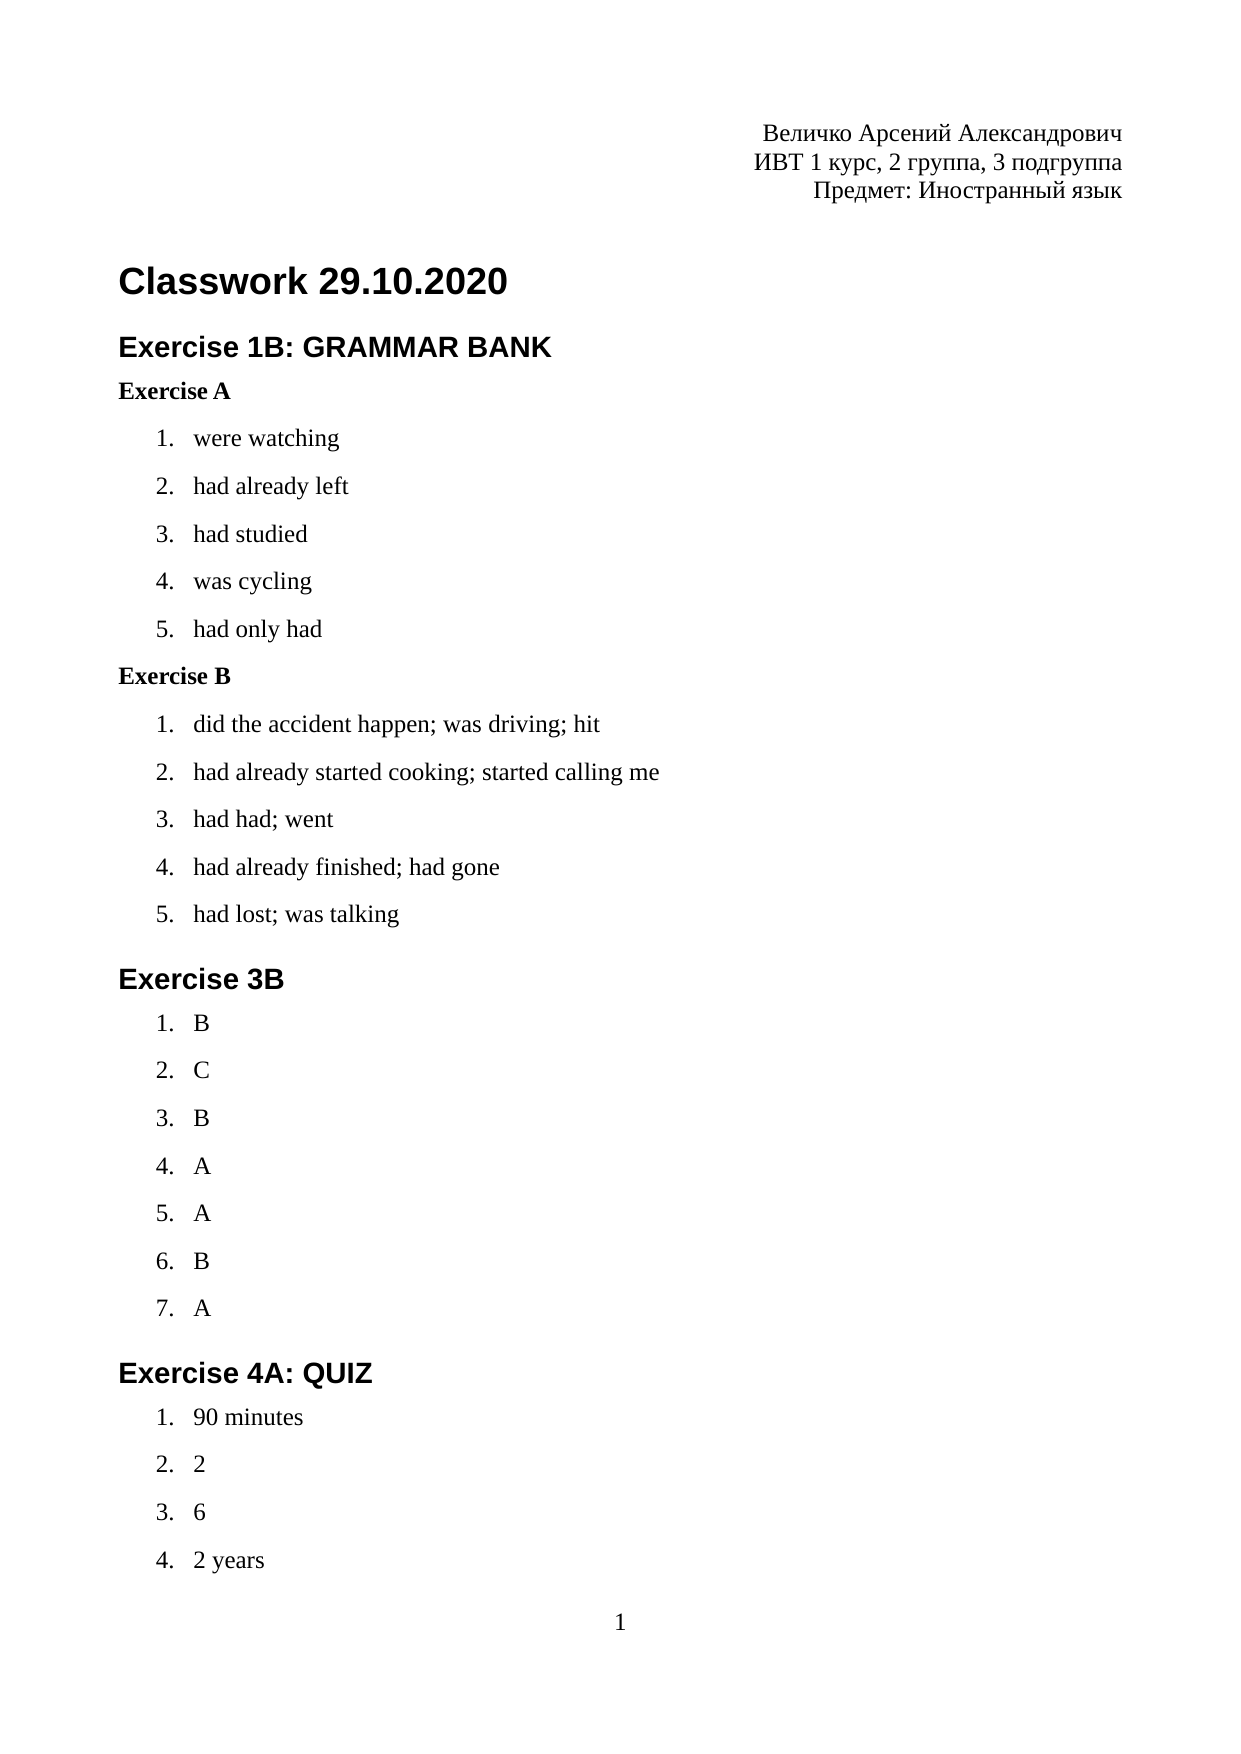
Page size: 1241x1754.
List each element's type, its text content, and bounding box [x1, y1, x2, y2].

list B [156, 1246, 1122, 1275]
list A [156, 1151, 1122, 1179]
list was cycling [156, 566, 1122, 595]
list 2 [156, 1449, 1122, 1478]
text Exercise B [118, 661, 1122, 690]
list C [156, 1056, 1122, 1084]
list A [156, 1198, 1122, 1227]
subtitle Exercise 4A: QUIZ [118, 1356, 1122, 1389]
list had studied [156, 519, 1122, 547]
list had only had [156, 614, 1122, 643]
subtitle Exercise 3B [118, 962, 1122, 995]
subtitle Classwork 29.10.2020 [118, 259, 1122, 302]
list B [156, 1008, 1122, 1037]
list A [156, 1293, 1122, 1322]
list had already finished; had gone [156, 852, 1122, 881]
list had had; went [156, 804, 1122, 833]
list were watching [156, 423, 1122, 452]
list B [156, 1103, 1122, 1132]
list 90 minutes [156, 1402, 1122, 1431]
list 6 [156, 1497, 1122, 1526]
text Exercise A [118, 376, 1122, 404]
subtitle Exercise 1B: GRAMMAR BANK [118, 329, 1122, 363]
list had already started cooking; started calling me [156, 757, 1122, 785]
list had lost; was talking [156, 899, 1122, 928]
list 2 years [156, 1545, 1122, 1573]
list had already left [156, 471, 1122, 500]
list did the accident happen; was driving; hit [156, 709, 1122, 738]
